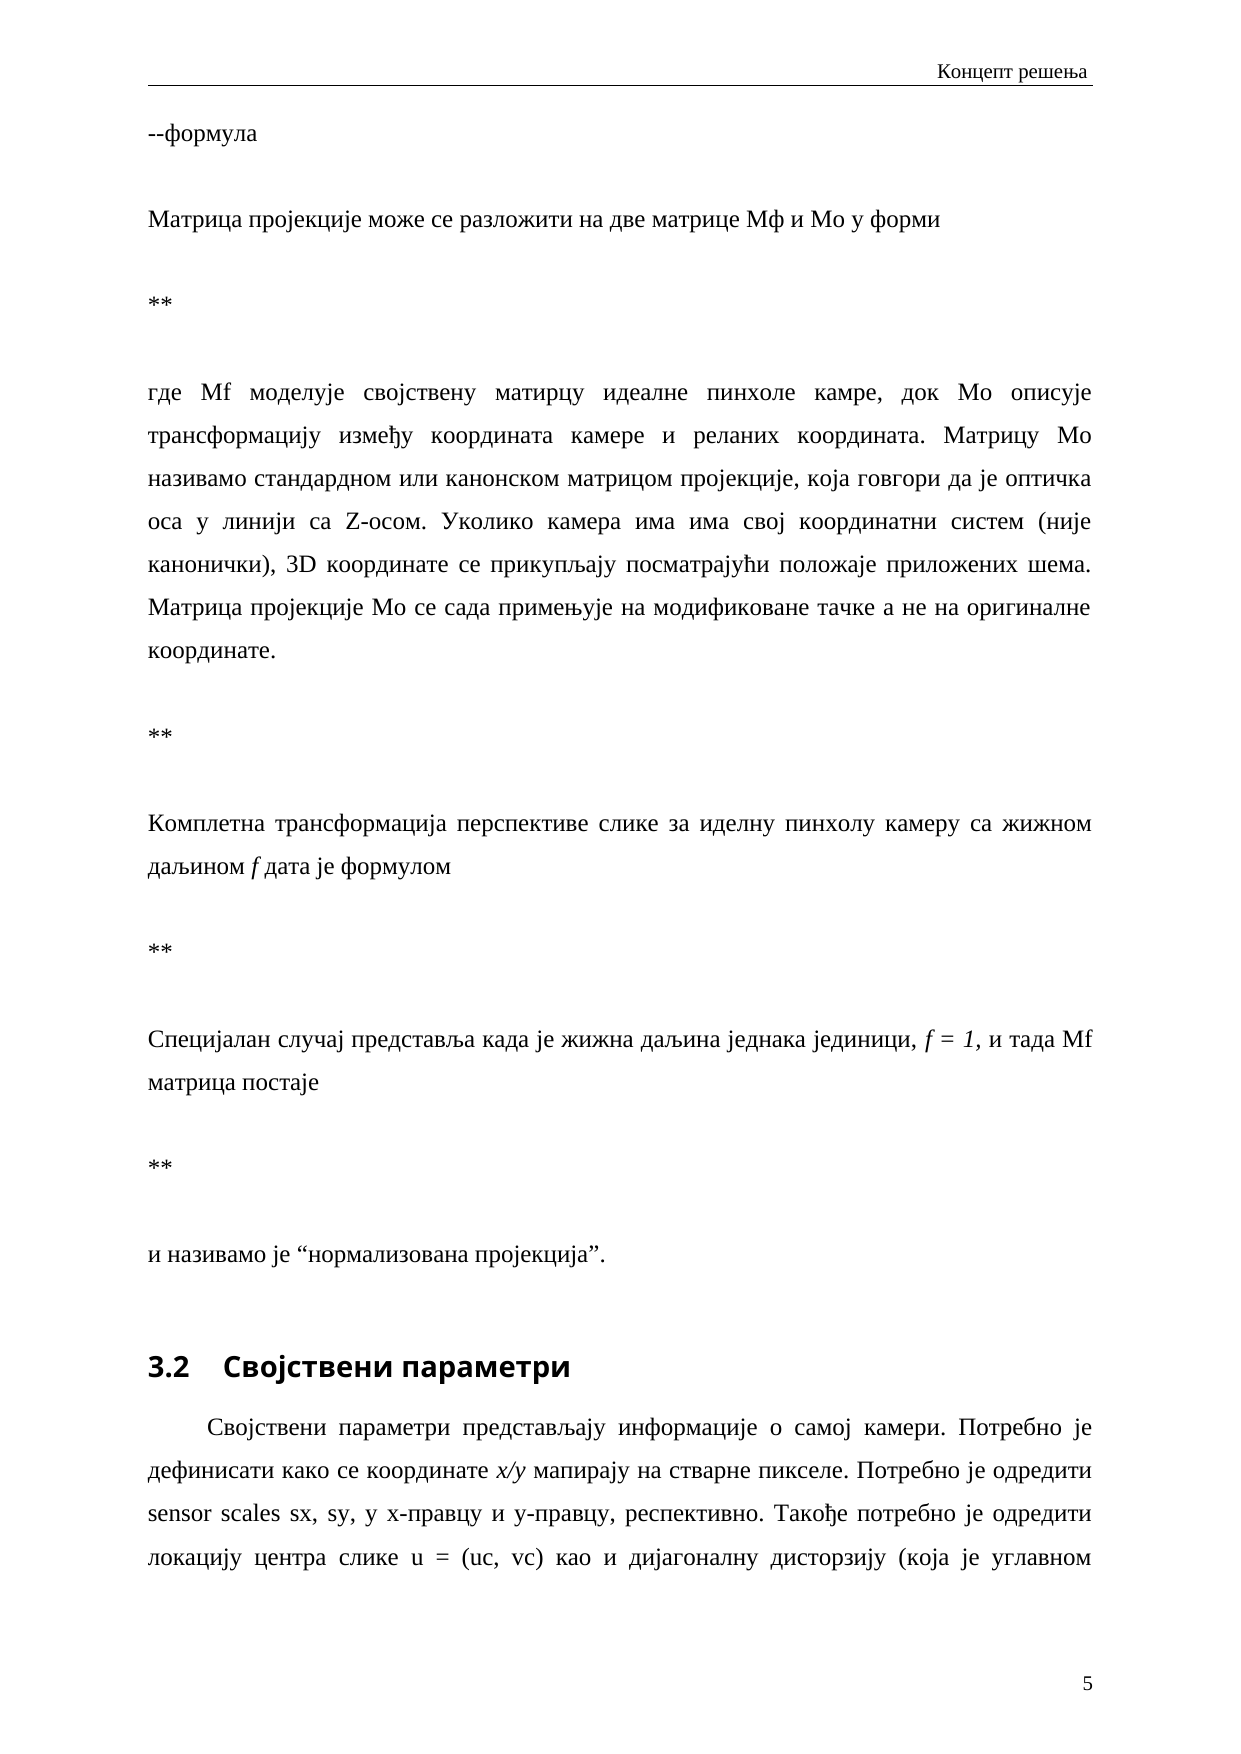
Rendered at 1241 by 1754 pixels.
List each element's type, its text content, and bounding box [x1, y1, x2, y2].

text --формула [148, 118, 1093, 147]
text ** [148, 1153, 1093, 1182]
text и називамо је “нормализована пројекција”. [148, 1239, 1093, 1268]
text ** [148, 722, 1093, 751]
text ** [148, 937, 1093, 966]
text Специјалан случај представља када је жижна даљина једнака јединици, f = 1, и тада Мf матрица постаје [148, 1024, 1093, 1096]
subtitle Својствени параметри [148, 1346, 1093, 1386]
text ** [148, 291, 1093, 319]
text где Мf моделује својствену матирцу идеалне пинхоле камре, док Мо описује трансформацију између координата камере и реланих координата. Матрицу Мо називамо стандардном или канонском матрицом пројекције, која говгори да је оптичка оса у линији са Z-осом. Уколико камера има има свој координатни систем (није канонички), 3D координате се прикупљају посматрајући положаје приложених шема. Матрица пројекције Мо се сада примењује на модификоване тачке а не на оригиналне координате. [148, 377, 1093, 664]
text Матрица пројекције може се разложити на две матрице Мф и Мо у форми [148, 204, 1093, 233]
text Својствени параметри представљају информације о самој камери. Потребно је дефинисати како се координате x/y мапирају на стварне пикселе. Потребно је одредити sensor scales sx, sy, у x-правцу и y-правцу, респективно. Такође потребно је одредити локацију центра слике u = (uc, vc) као и дијагоналну дисторзију (која је углавном [148, 1412, 1093, 1570]
text Комплетна трансформација перспективе слике за иделну пинхолу камеру са жижном даљином f дата је формулом [148, 808, 1093, 880]
